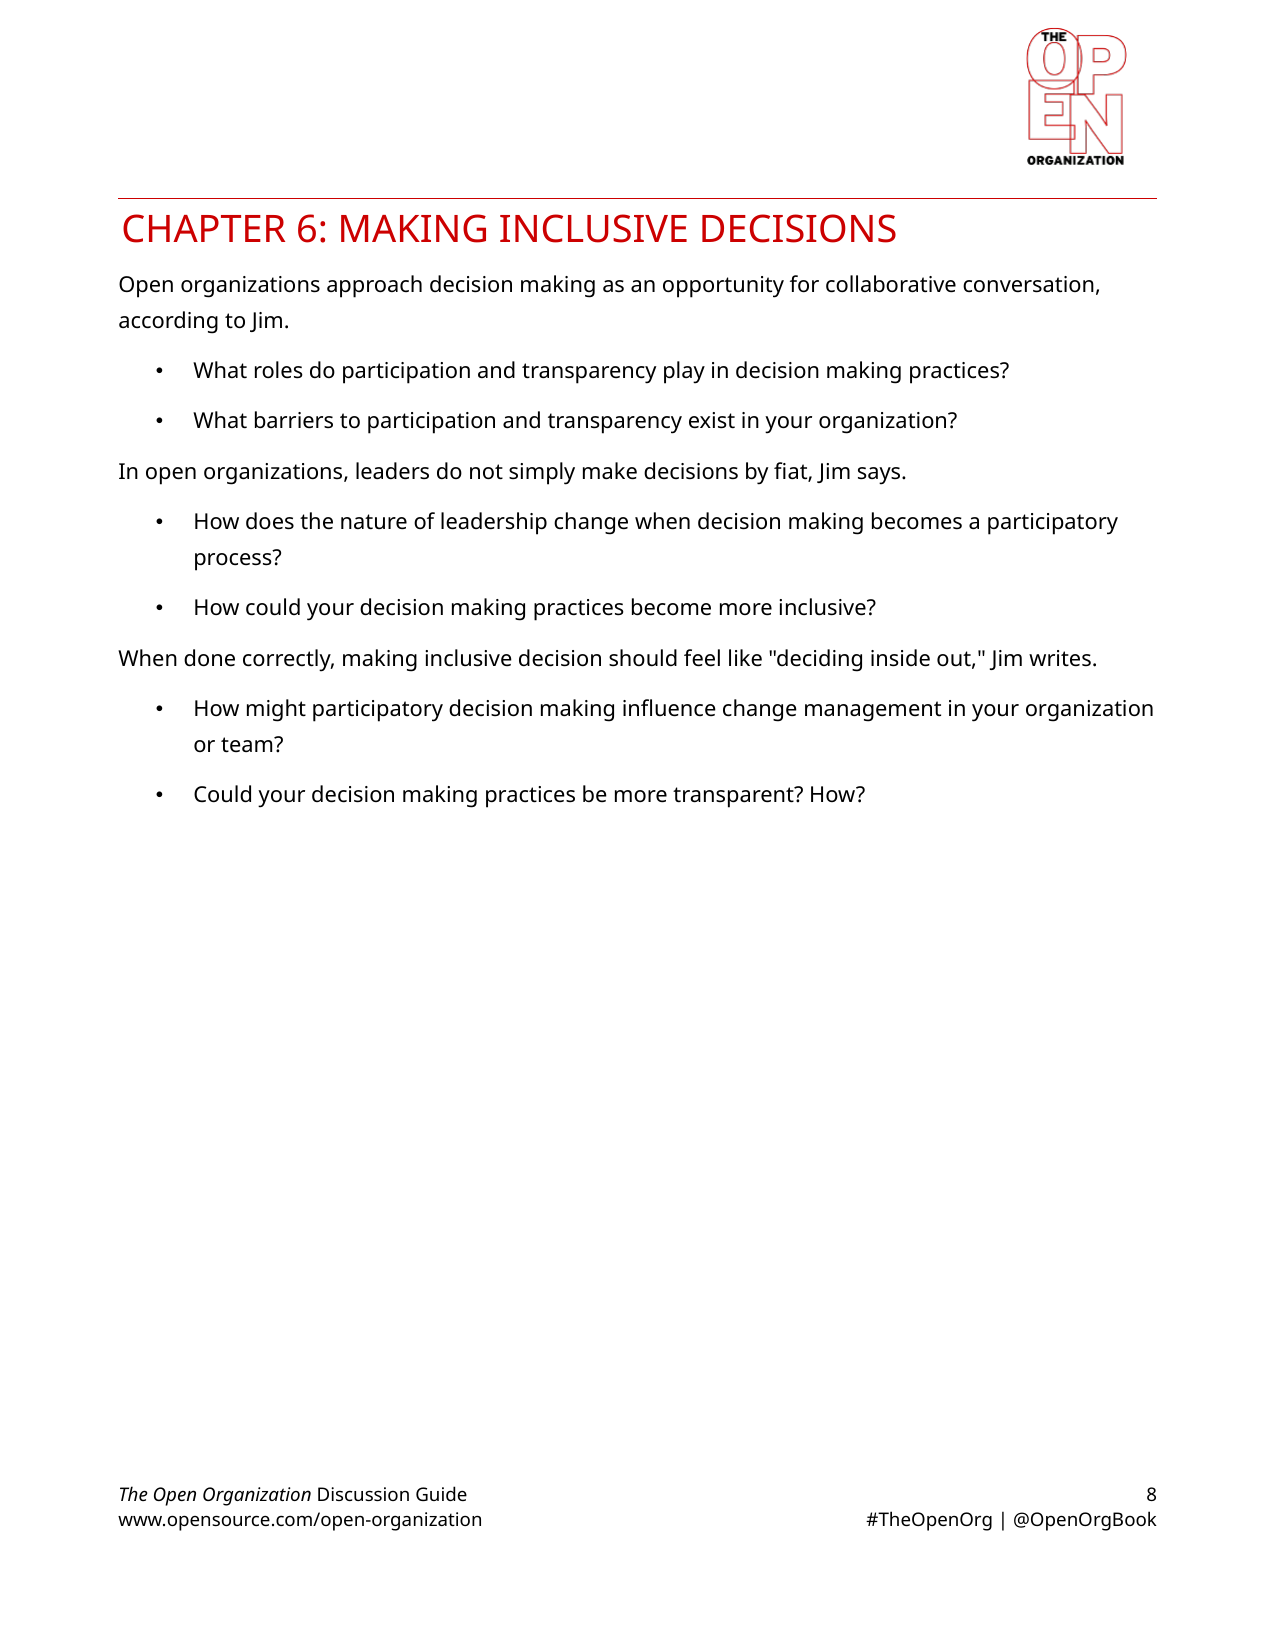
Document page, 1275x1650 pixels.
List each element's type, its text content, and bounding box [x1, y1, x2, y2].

picture [1001, 23, 1152, 173]
subtitle Chapter 6: Making Inclusive Decisions [118, 199, 1157, 257]
list What roles do participation and transparency play in decision making practices? [156, 355, 1157, 385]
list How might participatory decision making influence change management in your organization or team? [156, 693, 1157, 758]
text In open organizations, leaders do not simply make decisions by fiat, Jim says. [118, 456, 1157, 486]
list How could your decision making practices become more inclusive? [156, 592, 1157, 622]
list What barriers to participation and transparency exist in your organization? [156, 406, 1157, 435]
list How does the nature of leadership change when decision making becomes a participatory process? [156, 506, 1157, 572]
text When done correctly, making inclusive decision should feel like "deciding inside out," Jim writes. [118, 642, 1157, 672]
list Could your decision making practices be more transparent? How? [156, 779, 1157, 809]
text Open organizations approach decision making as an opportunity for collaborative conversation, according to Jim. [118, 269, 1157, 335]
